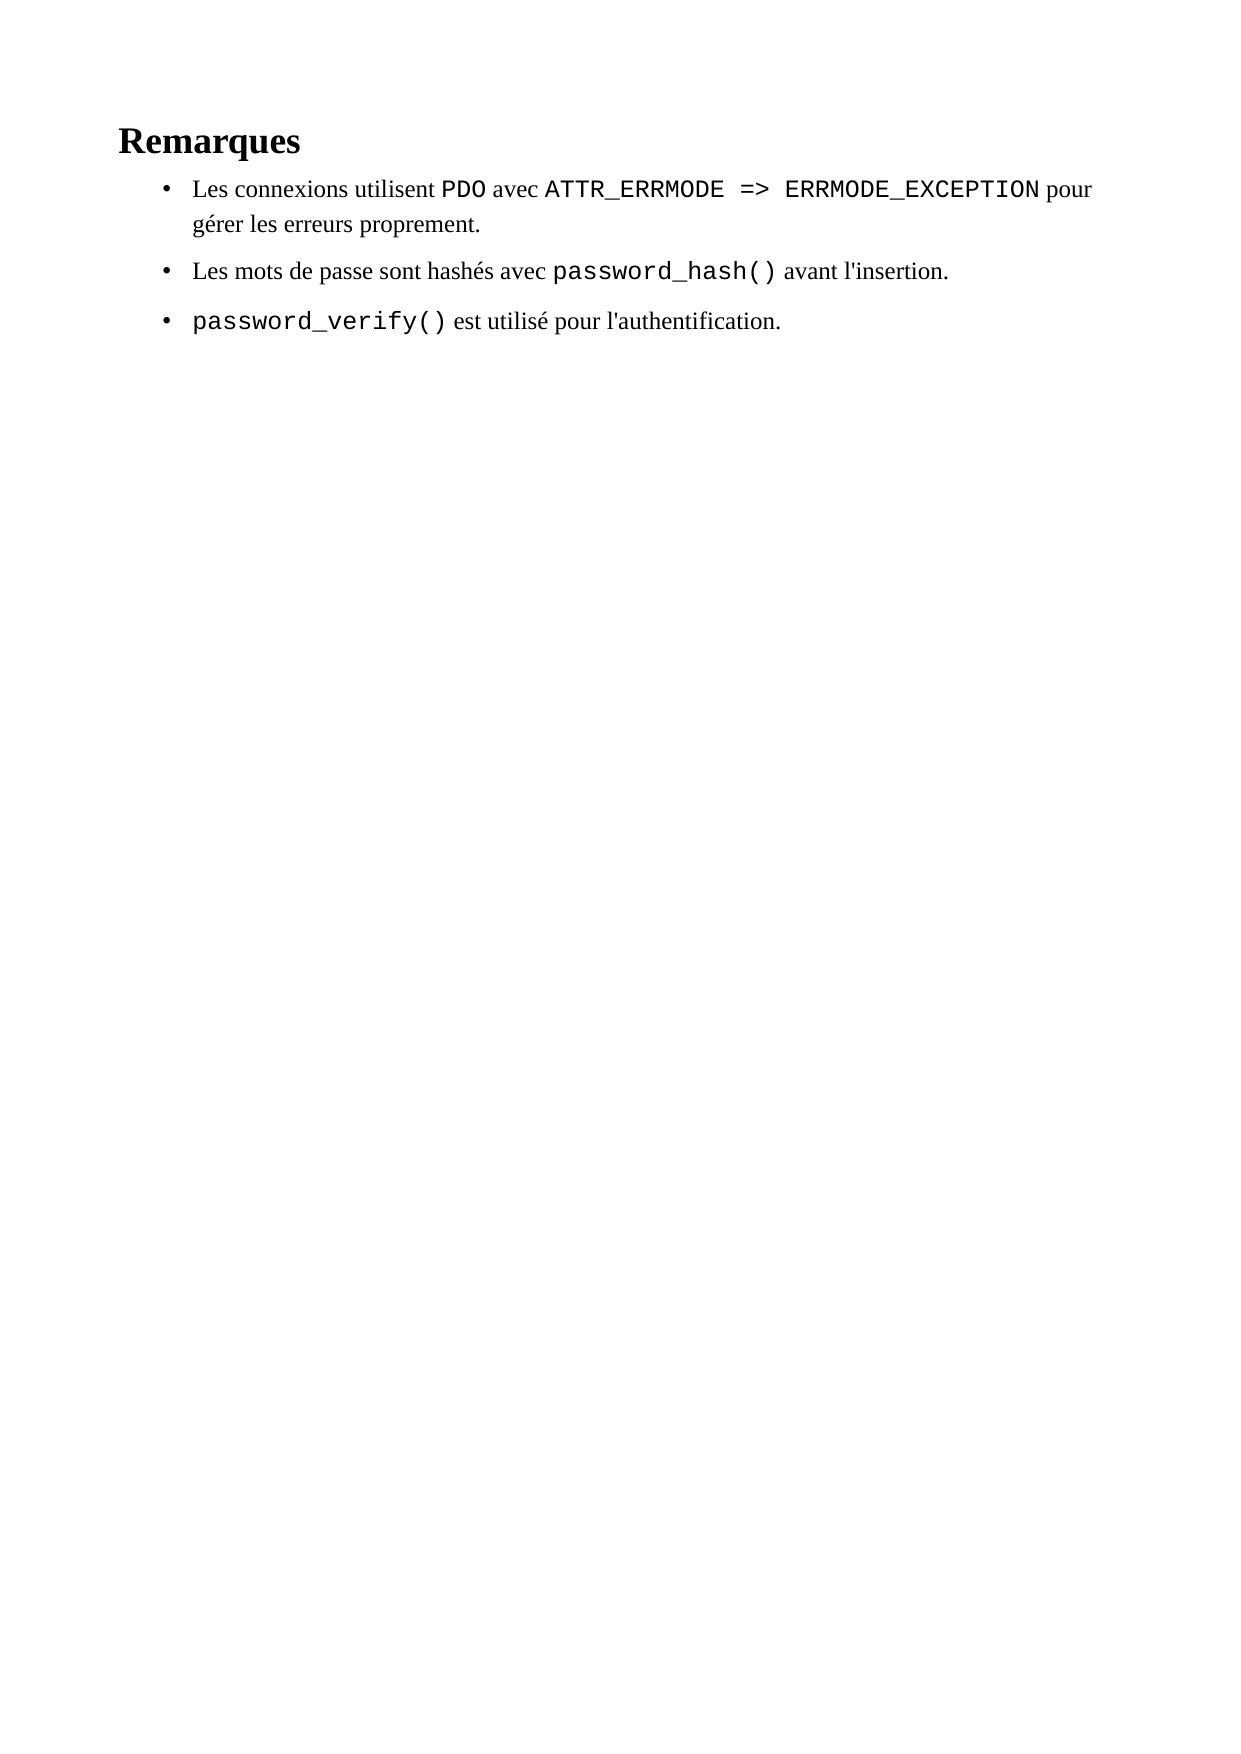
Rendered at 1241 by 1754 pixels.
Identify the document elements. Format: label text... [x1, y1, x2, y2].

list password_verify() est utilisé pour l'authentification. [162, 306, 1122, 337]
subtitle Remarques [118, 118, 1122, 161]
list Les connexions utilisent PDO avec ATTR_ERRMODE => ERRMODE_EXCEPTION pour gérer les erreurs proprement. [162, 174, 1122, 238]
list Les mots de passe sont hashés avec password_hash() avant l'insertion. [162, 256, 1122, 287]
